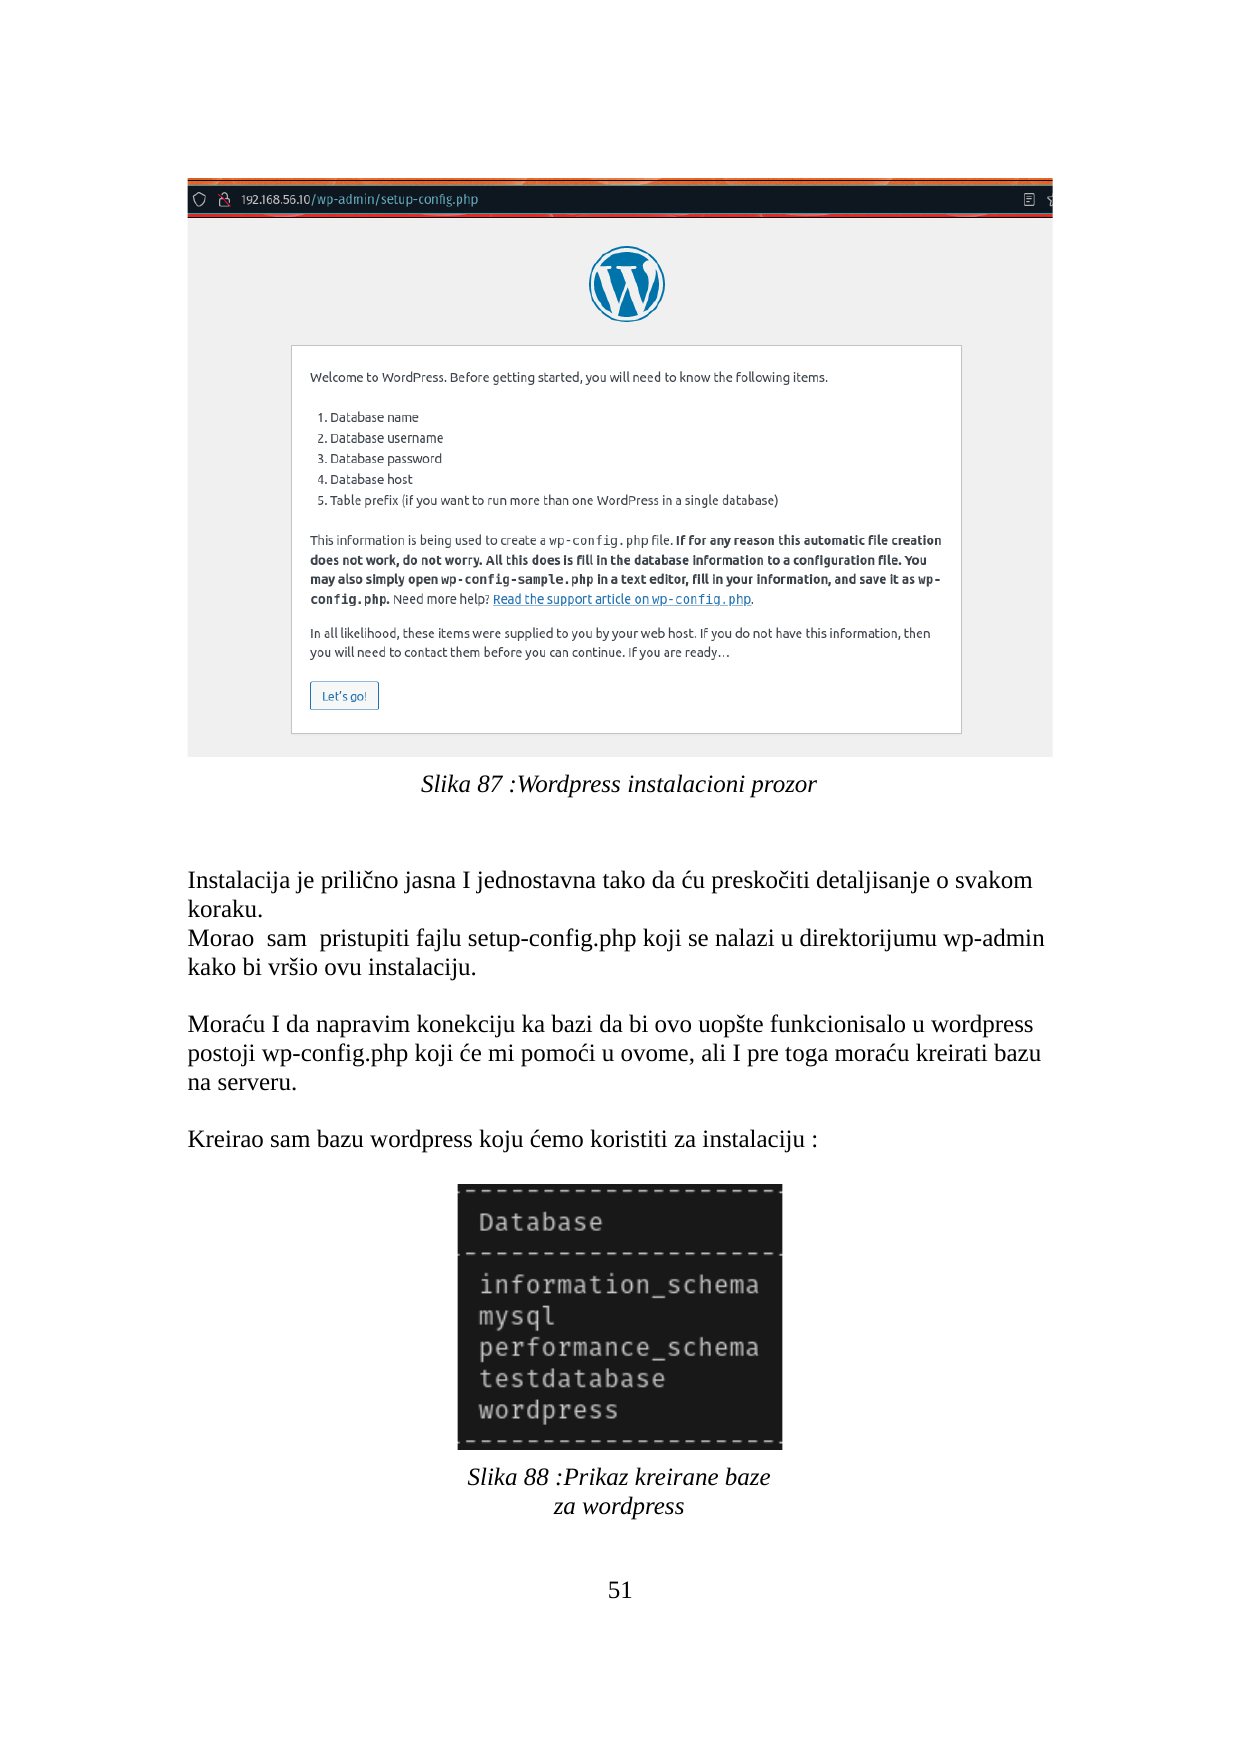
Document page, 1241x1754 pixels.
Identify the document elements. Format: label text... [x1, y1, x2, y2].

picture [187, 178, 1053, 757]
picture [457, 1184, 783, 1450]
text Slika 88 :Prikaz kreirane baze za wordpress [458, 1450, 783, 1520]
text Moraću I da napravim konekciju ka bazi da bi ovo uopšte funkcionisalo u wordpress postoji wp-config.php koji će mi pomoći u ovome, ali I pre toga moraću kreirati bazu na serveru. [187, 1009, 1053, 1096]
text Morao sam pristupiti fajlu setup-config.php koji se nalazi u direktorijumu wp-admin kako bi vršio ovu instalaciju. [187, 923, 1053, 981]
text Slika 87 :Wordpress instalacioni prozor [118, 179, 1122, 798]
text Instalacija je prilično jasna I jednostavna tako da ću preskočiti detaljisanje o svakom koraku. [187, 866, 1053, 923]
text Kreirao sam bazu wordpress koju ćemo koristiti za instalaciju : [187, 1124, 1053, 1153]
